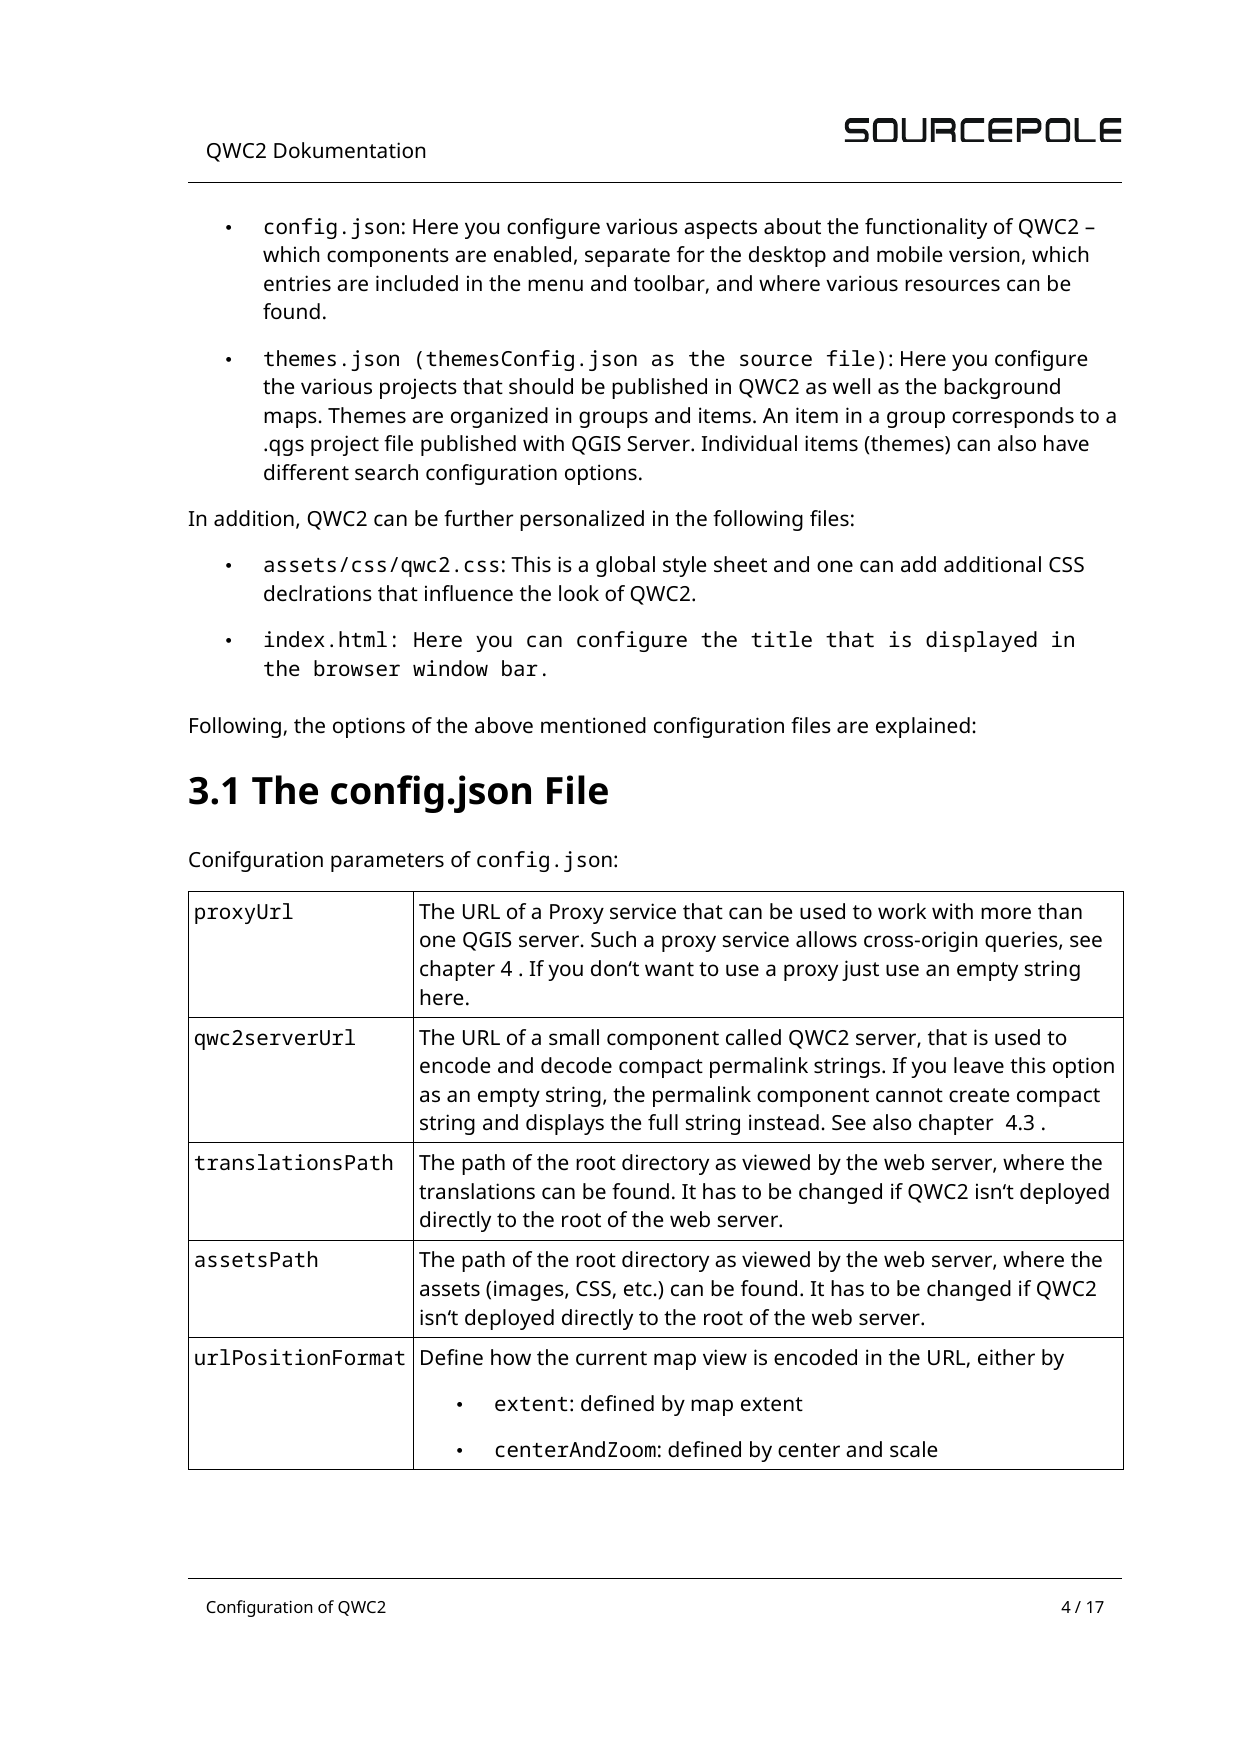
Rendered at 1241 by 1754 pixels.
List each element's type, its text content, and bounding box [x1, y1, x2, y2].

list index.html: Here you can configure the title that is displayed in the browser window bar. [225, 625, 1122, 682]
table_cell The path of the root directory as viewed by the web server, where the assets (images, CSS, etc.) can be found. It has to be changed if QWC2 isn‘t deployed directly to the root of the web server. [414, 1241, 1123, 1337]
text Conifguration parameters of config.json: [188, 845, 1122, 873]
table_cell The path of the root directory as viewed by the web server, where the translations can be found. It has to be changed if QWC2 isn‘t deployed directly to the root of the web server. [414, 1143, 1123, 1240]
table_cell qwc2serverUrl [189, 1018, 413, 1142]
text In addition, QWC2 can be further personalized in the following files: [188, 504, 1122, 532]
list assets/css/qwc2.css: This is a global style sheet and one can add additional CSS declrations that influence the look of QWC2. [225, 550, 1122, 607]
subtitle The config.json File [188, 764, 1122, 815]
table_header The URL of a Proxy service that can be used to work with more than one QGIS server. Such a proxy service allows cross-origin queries, see chapter 4. If you don‘t want to use a proxy just use an empty string here. [414, 892, 1123, 1017]
table_cell Define how the current map view is encoded in the URL, either by extent: defined by map extent centerAndZoom: defined by center and scale [414, 1338, 1123, 1469]
table_header proxyUrl [189, 892, 413, 1017]
table_cell urlPositionFormat [189, 1338, 413, 1469]
table_cell translationsPath [189, 1143, 413, 1240]
table_cell assetsPath [189, 1241, 413, 1337]
table_cell The URL of a small component called QWC2 server, that is used to encode and decode compact permalink strings. If you leave this option as an empty string, the permalink component cannot create compact string and displays the full string instead. See also chapter 4.3. [414, 1018, 1123, 1142]
list config.json: Here you configure various aspects about the functionality of QWC2 – which components are enabled, separate for the desktop and mobile version, which entries are included in the menu and toolbar, and where various resources can be found. [225, 212, 1122, 326]
text Following, the options of the above mentioned configuration files are explained: [188, 711, 1122, 739]
list themes.json (themesConfig.json as the source file): Here you configure the various projects that should be published in QWC2 as well as the background maps. Themes are organized in groups and items. An item in a group corresponds to a .qgs project file published with QGIS Server. Individual items (themes) can also have different search configuration options. [225, 343, 1122, 486]
